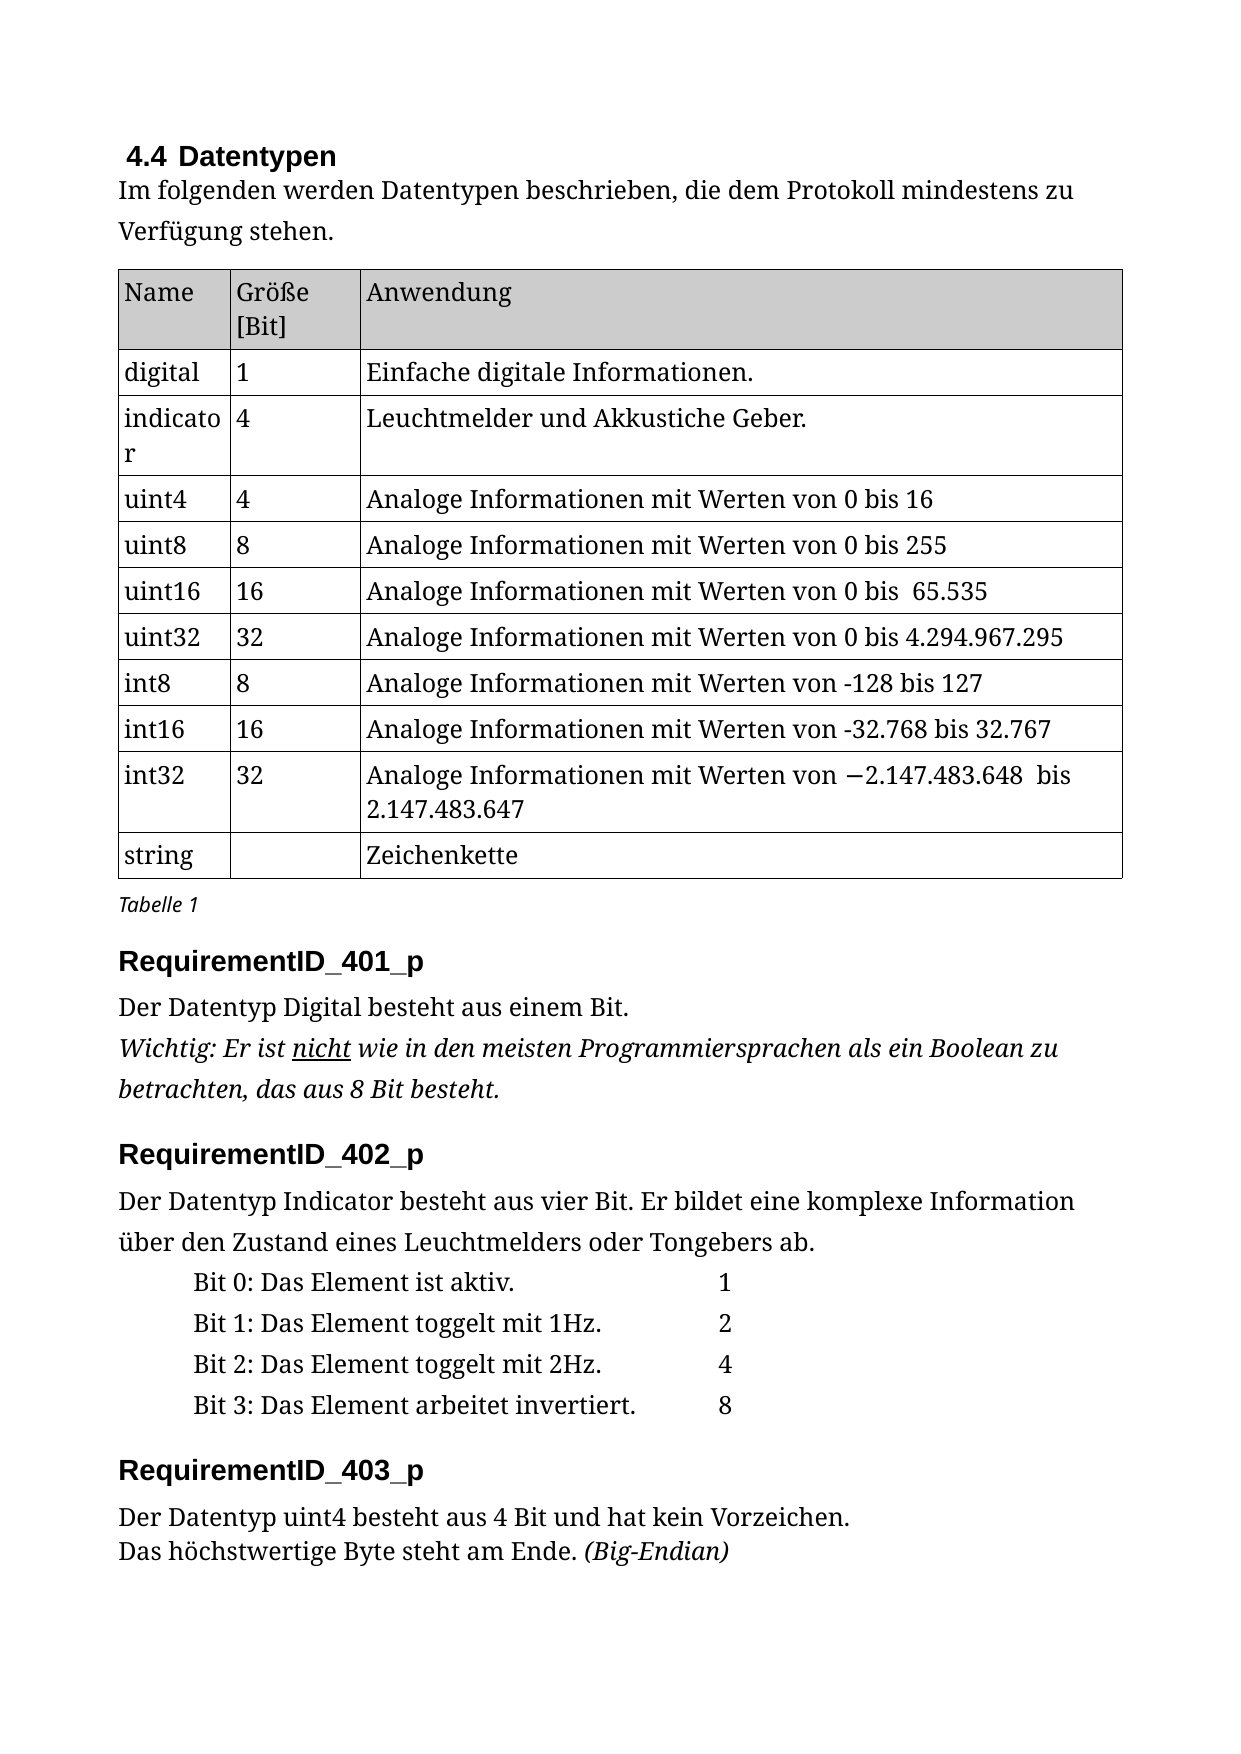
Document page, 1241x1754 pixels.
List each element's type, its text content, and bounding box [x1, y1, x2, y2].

table_cell Analoge Informationen mit Werten von -128 bis 127 [361, 660, 1122, 705]
subtitle RequirementID_401_p [118, 944, 1122, 977]
subtitle Datentypen [118, 139, 1122, 172]
table_cell uint32 [119, 614, 230, 659]
table_cell Analoge Informationen mit Werten von 0 bis 16 [361, 476, 1122, 521]
table_cell Leuchtmelder und Akkustiche Geber. [361, 396, 1122, 475]
table_header Größe [Bit] [231, 270, 360, 349]
table_cell Zeichenkette [361, 833, 1122, 877]
text Der Datentyp Digital besteht aus einem Bit. Wichtig: Er ist nicht wie in den meisten Programmiersprachen als ein Boolean zu betrachten, das aus 8 Bit besteht. [118, 990, 1122, 1106]
table_cell 16 [231, 706, 360, 751]
table_cell uint8 [119, 522, 230, 567]
text Im folgenden werden Datentypen beschrieben, die dem Protokoll mindestens zu Verfügung stehen. [118, 172, 1122, 247]
table_cell int32 [119, 752, 230, 831]
table_cell Analoge Informationen mit Werten von 0 bis 65.535 [361, 568, 1122, 613]
table_header Anwendung [361, 270, 1122, 349]
table_cell int8 [119, 660, 230, 705]
table_cell 16 [231, 568, 360, 613]
table_cell [231, 833, 360, 877]
table_cell 4 [231, 396, 360, 475]
text Der Datentyp Indicator besteht aus vier Bit. Er bildet eine komplexe Information über den Zustand eines Leuchtmelders oder Tongebers ab. Bit 0: Das Element ist aktiv. 1 Bit 1: Das Element toggelt mit 1Hz. 2 Bit 2: Das Element toggelt mit 2Hz. 4 Bit 3: Das Element arbeitet invertiert. 8 [118, 1183, 1122, 1422]
table_cell Analoge Informationen mit Werten von 0 bis 4.294.967.295 [361, 614, 1122, 659]
table_cell uint16 [119, 568, 230, 613]
subtitle RequirementID_402_p [118, 1137, 1122, 1171]
table_cell Analoge Informationen mit Werten von −2.147.483.648 bis 2.147.483.647 [361, 752, 1122, 831]
table_cell 1 [231, 350, 360, 395]
table_cell string [119, 833, 230, 877]
table_cell 32 [231, 614, 360, 659]
text Das höchstwertige Byte steht am Ende. (Big-Endian) [118, 1533, 1122, 1568]
table_cell Analoge Informationen mit Werten von -32.768 bis 32.767 [361, 706, 1122, 751]
text Der Datentyp uint4 besteht aus 4 Bit und hat kein Vorzeichen. [118, 1499, 1122, 1533]
table_cell 8 [231, 522, 360, 567]
table_cell int16 [119, 706, 230, 751]
table_cell Einfache digitale Informationen. [361, 350, 1122, 395]
table_cell uint4 [119, 476, 230, 521]
subtitle RequirementID_403_p [118, 1453, 1122, 1487]
text Tabelle 1 [118, 890, 1122, 919]
table_header Name [119, 270, 230, 349]
table_cell Analoge Informationen mit Werten von 0 bis 255 [361, 522, 1122, 567]
table_cell indicator [119, 396, 230, 475]
table_cell 8 [231, 660, 360, 705]
table_cell 32 [231, 752, 360, 831]
table_cell 4 [231, 476, 360, 521]
table_cell digital [119, 350, 230, 395]
